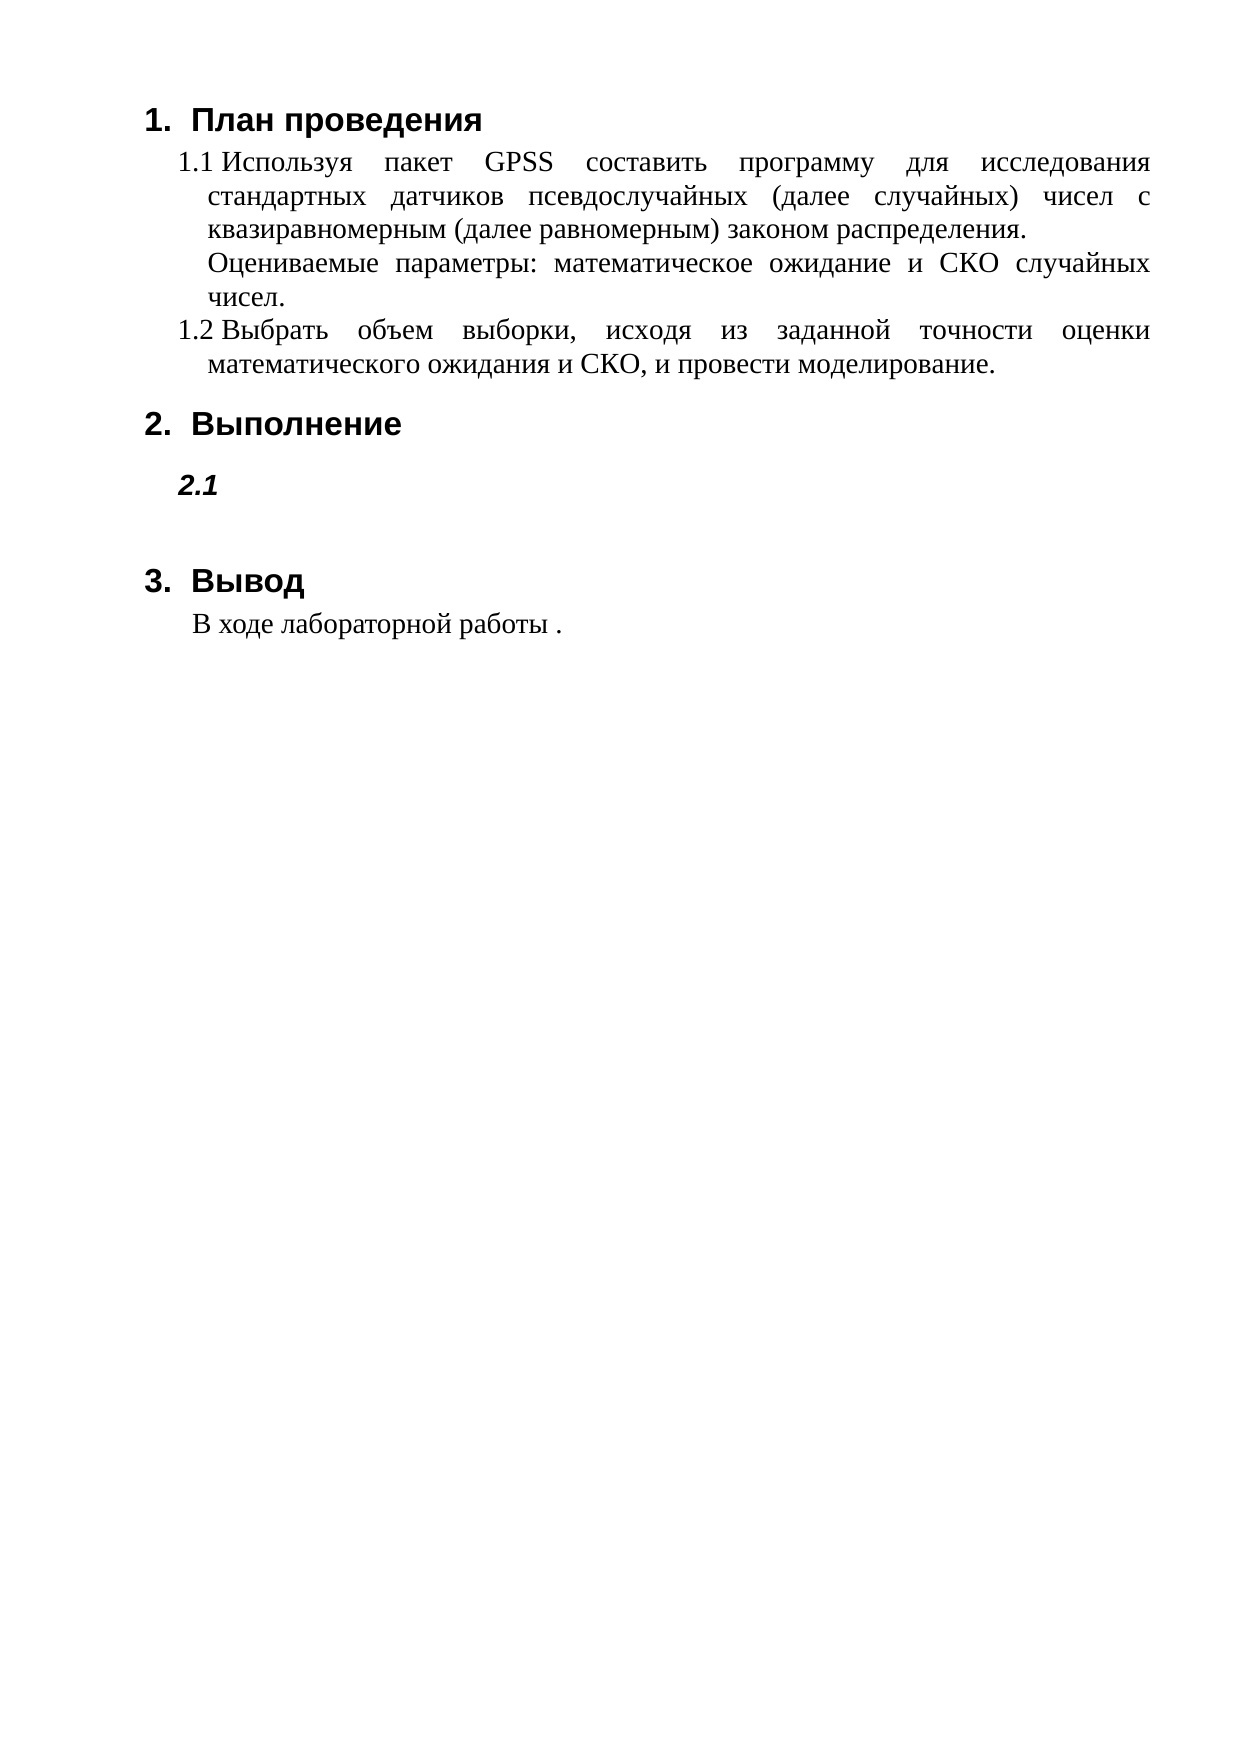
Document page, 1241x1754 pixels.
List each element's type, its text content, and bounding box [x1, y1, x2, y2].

subtitle Выполнение [144, 404, 1152, 443]
subtitle Вывод [144, 561, 1152, 600]
subtitle План проведения [144, 100, 1152, 138]
list Выбрать объем выборки, исходя из заданной точности оценки математического ожидания и СКО, и провести моделирование. [170, 312, 1152, 379]
list Используя пакет GPSS составить программу для исследования стандартных датчиков псевдослучайных (далее случайных) чисел с квазиравномерным (далее равномерным) законом распределения. [170, 144, 1152, 245]
list Оцениваемые параметры: математическое ожидание и СКО случайных чисел. [170, 245, 1152, 312]
text В ходе лабораторной работы . [192, 606, 1152, 639]
